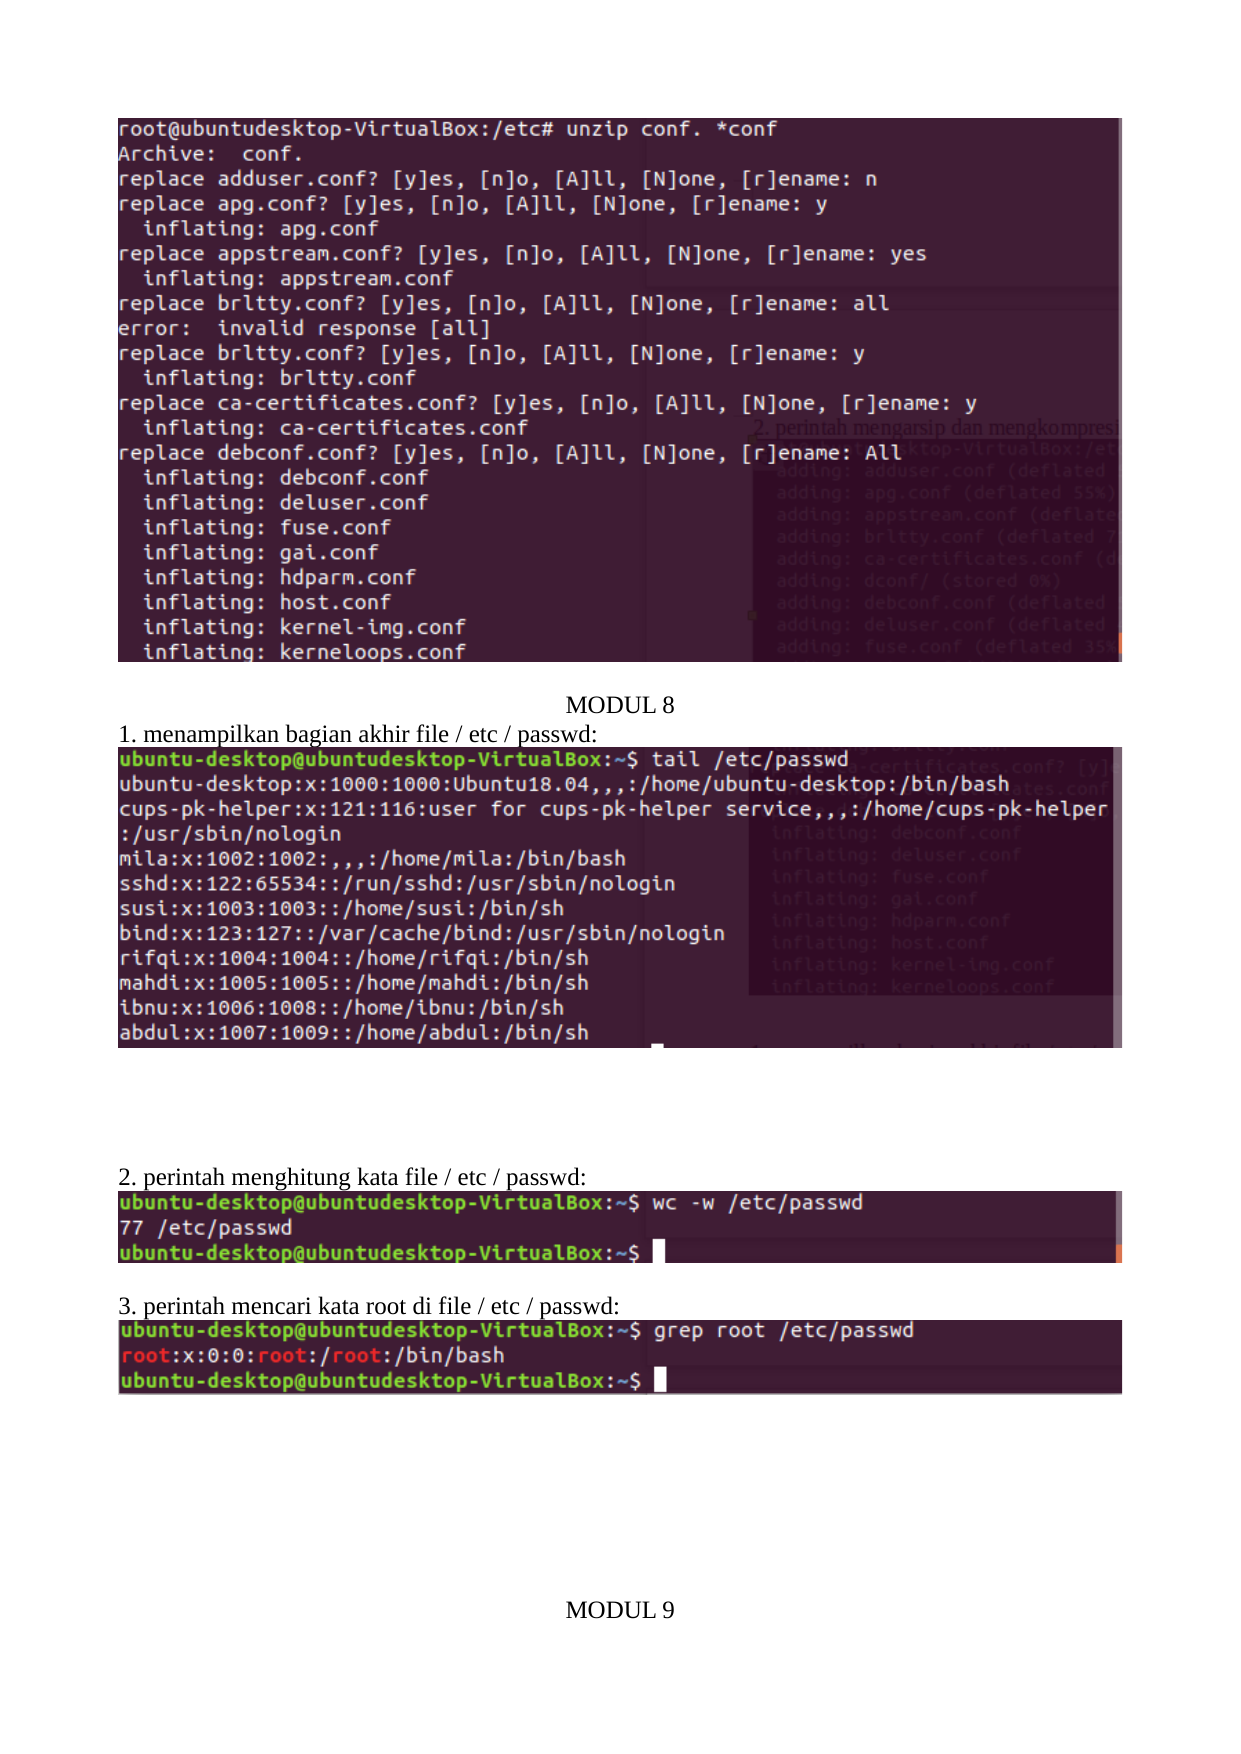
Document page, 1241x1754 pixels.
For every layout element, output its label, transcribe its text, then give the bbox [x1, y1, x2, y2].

text MODUL 9 [118, 1596, 1122, 1624]
picture [118, 747, 1123, 1048]
text 2. perintah menghitung kata file / etc / passwd: [118, 1162, 1122, 1191]
picture [118, 118, 1123, 662]
picture [118, 1320, 1123, 1395]
text 1. menampilkan bagian akhir file / etc / passwd: [118, 719, 1122, 747]
text 3. perintah mencari kata root di file / etc / passwd: [118, 1291, 1122, 1320]
text MODUL 8 [118, 690, 1122, 719]
picture [118, 1191, 1123, 1263]
